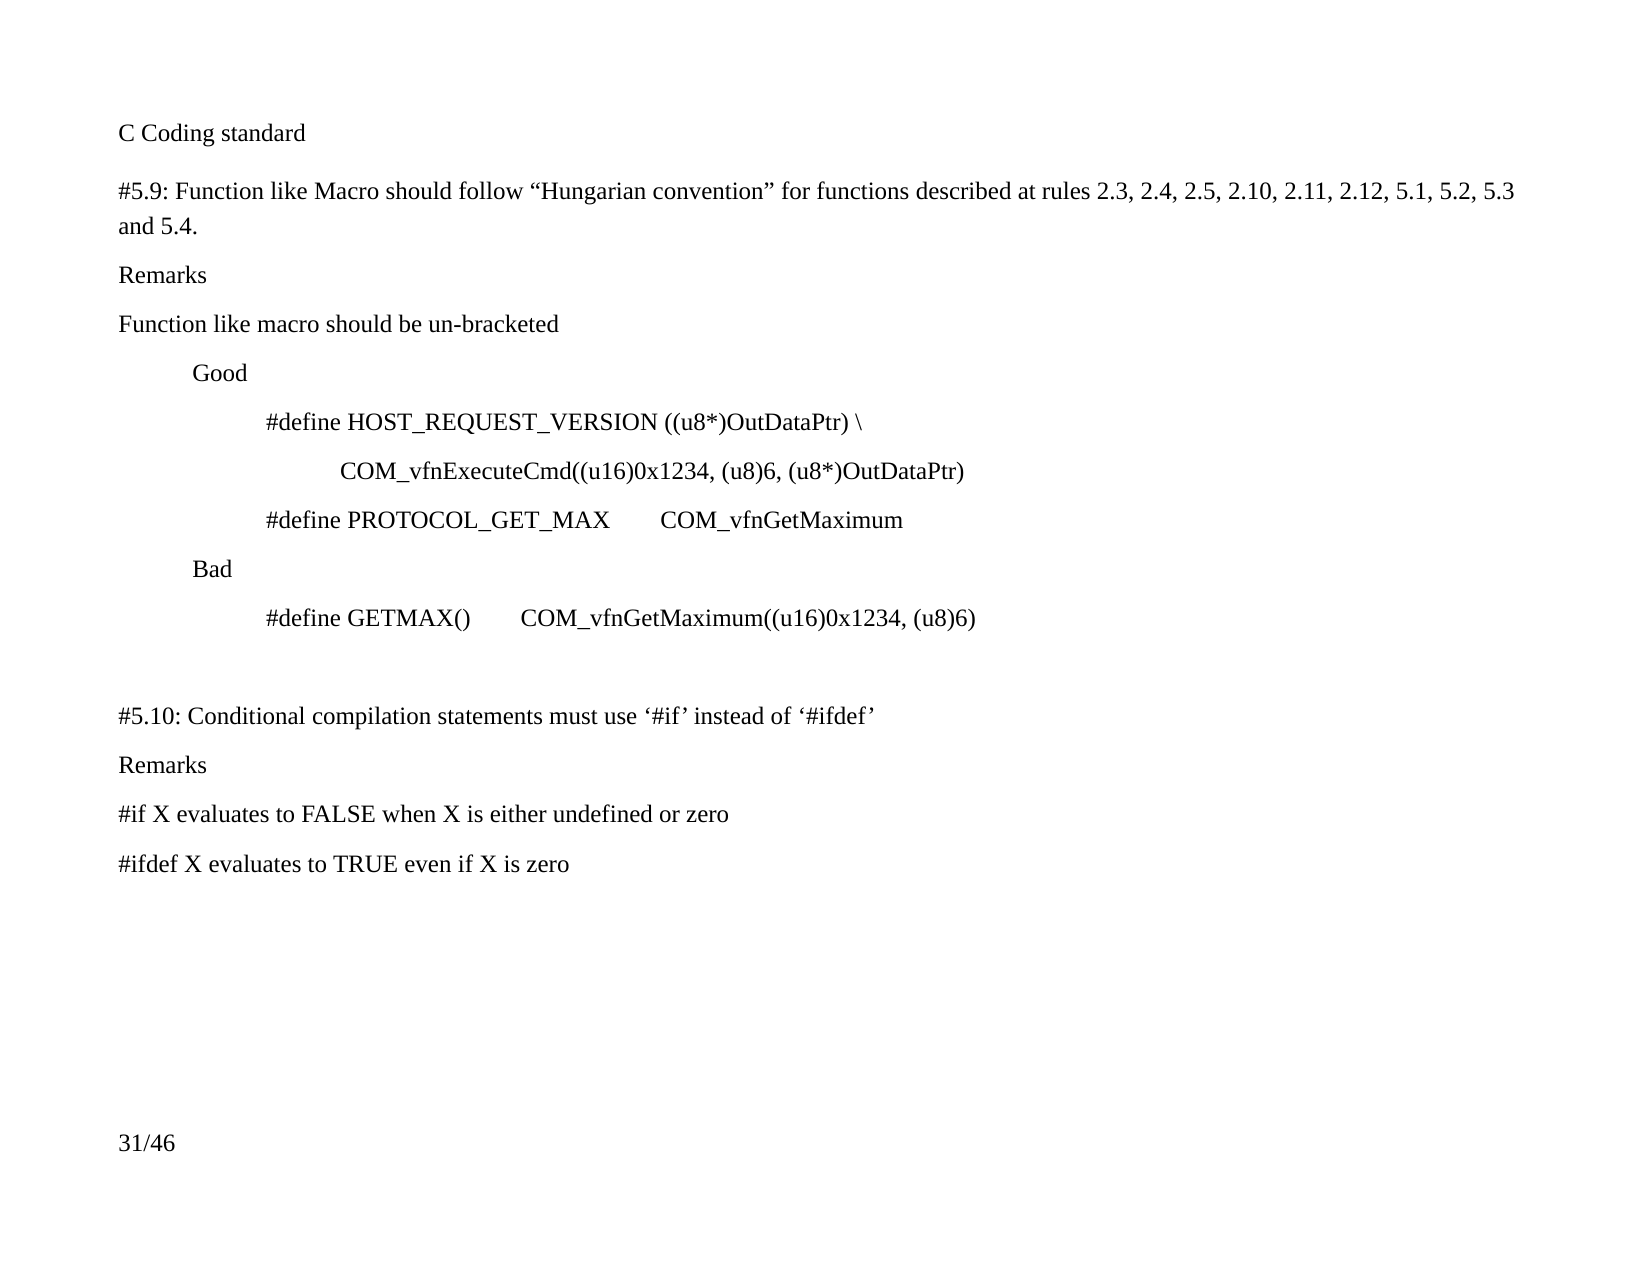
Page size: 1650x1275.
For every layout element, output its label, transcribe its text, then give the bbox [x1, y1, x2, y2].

text #define HOST_REQUEST_VERSION ((u8*)OutDataPtr) \ [266, 407, 1532, 436]
text #define GETMAX() COM_vfnGetMaximum((u16)0x1234, (u8)6) [266, 603, 1532, 632]
text Bad [192, 554, 1532, 583]
text COM_vfnExecuteCmd((u16)0x1234, (u8)6, (u8*)OutDataPtr) [340, 456, 1532, 485]
text Remarks [118, 260, 1532, 289]
text Good [192, 358, 1532, 387]
text #5.10: Conditional compilation statements must use ‘#if’ instead of ‘#ifdef’ [118, 701, 1532, 730]
text Function like macro should be un-bracketed [118, 309, 1532, 338]
text #5.9: Function like Macro should follow “Hungarian convention” for functions described at rules 2.3, 2.4, 2.5, 2.10, 2.11, 2.12, 5.1, 5.2, 5.3 and 5.4. [118, 176, 1532, 239]
text Remarks [118, 751, 1532, 779]
text #ifdef X evaluates to TRUE even if X is zero [118, 849, 1532, 877]
text #if X evaluates to FALSE when X is either undefined or zero [118, 799, 1532, 828]
text #define PROTOCOL_GET_MAX COM_vfnGetMaximum [266, 505, 1532, 534]
